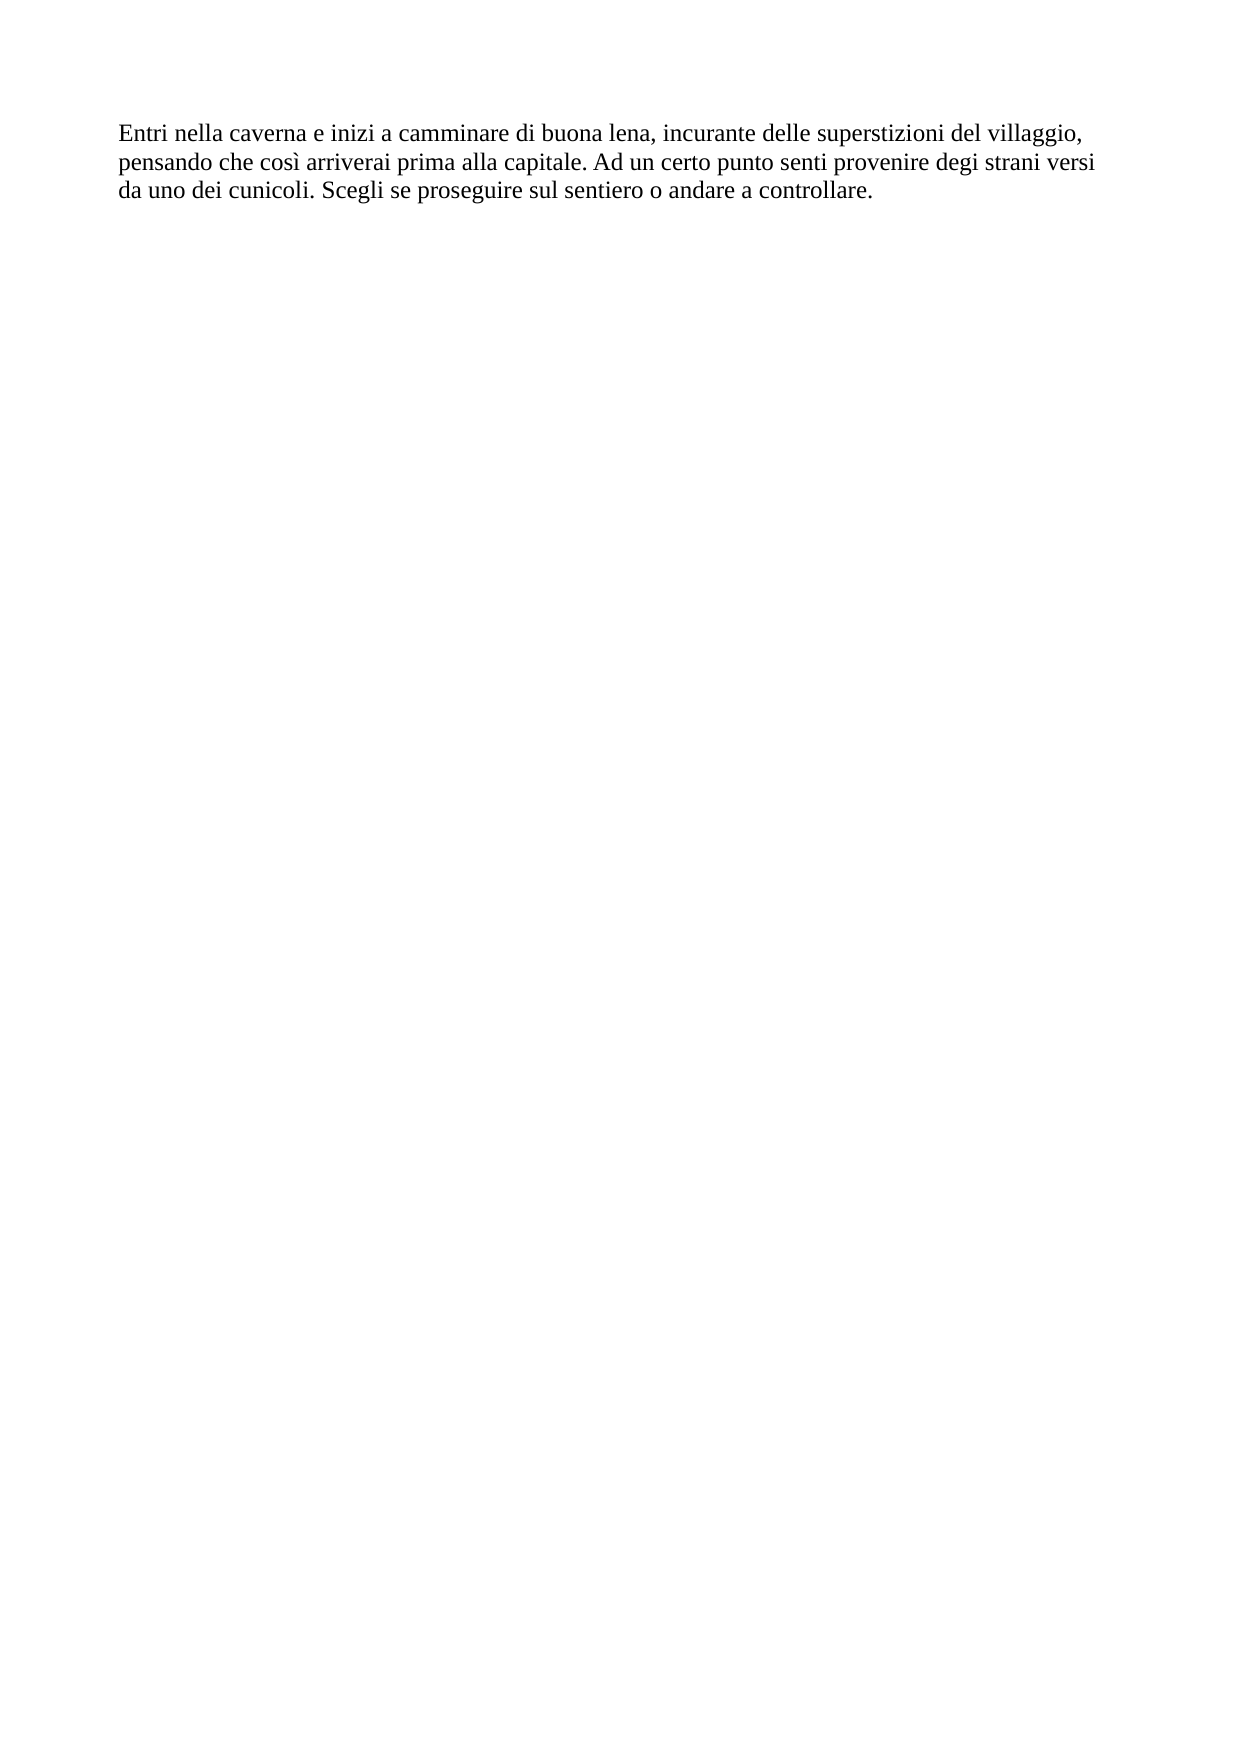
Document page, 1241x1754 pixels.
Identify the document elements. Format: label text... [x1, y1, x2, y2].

text Entri nella caverna e inizi a camminare di buona lena, incurante delle superstizioni del villaggio, pensando che così arriverai prima alla capitale. Ad un certo punto senti provenire degi strani versi da uno dei cunicoli. Scegli se proseguire sul sentiero o andare a controllare. [118, 118, 1122, 204]
